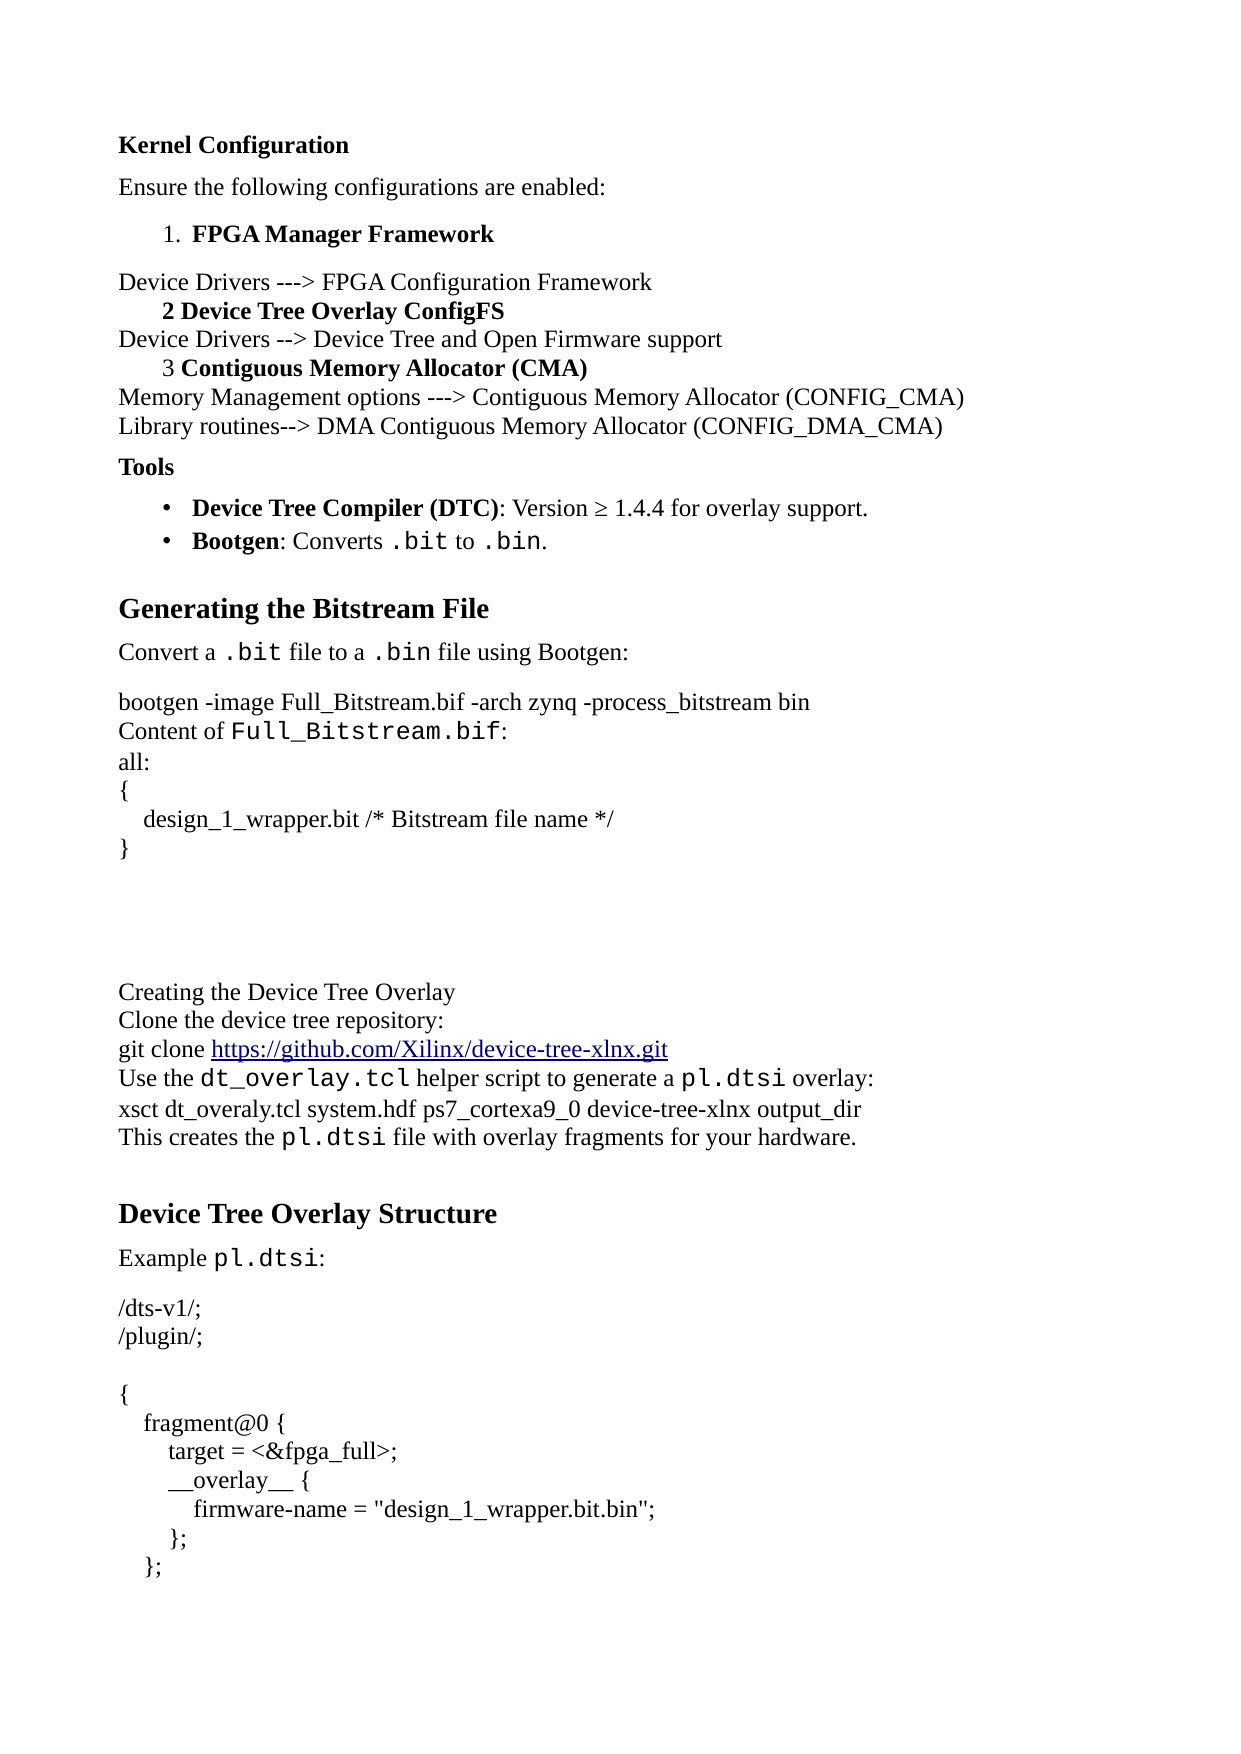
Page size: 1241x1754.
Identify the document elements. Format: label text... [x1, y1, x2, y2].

text Library routines--> DMA Contiguous Memory Allocator (CONFIG_DMA_CMA) [118, 411, 1122, 439]
text Ensure the following configurations are enabled: [118, 172, 1122, 201]
text { [118, 1379, 1122, 1408]
text Memory Management options ---> Contiguous Memory Allocator (CONFIG_CMA) [118, 382, 1122, 411]
text __overlay__ { [118, 1465, 1122, 1494]
text This creates the pl.dtsi file with overlay fragments for your hardware. [118, 1122, 1122, 1153]
text Convert a .bit file to a .bin file using Bootgen: [118, 637, 1122, 668]
subtitle Generating the Bitstream File [118, 591, 1122, 624]
text Device Drivers ---> FPGA Configuration Framework [118, 267, 1122, 296]
text fragment@0 { [118, 1408, 1122, 1436]
text /dts-v1/; [118, 1293, 1122, 1321]
text }; [118, 1551, 1122, 1580]
text 3 Contiguous Memory Allocator (CMA) [118, 353, 1122, 382]
text design_1_wrapper.bit /* Bitstream file name */ [118, 804, 1122, 833]
text bootgen -image Full_Bitstream.bif -arch zynq -process_bitstream bin [118, 687, 1122, 716]
text git clone https://github.com/Xilinx/device-tree-xlnx.git [118, 1034, 1122, 1063]
text Creating the Device Tree Overlay [118, 977, 1122, 1005]
text { [118, 775, 1122, 804]
text Example pl.dtsi: [118, 1243, 1122, 1273]
list Bootgen: Converts .bit to .bin. [162, 526, 1122, 557]
text /plugin/; [118, 1321, 1122, 1350]
subtitle Device Tree Overlay Structure [118, 1197, 1122, 1230]
text target = <&fpga_full>; [118, 1436, 1122, 1465]
text } [118, 833, 1122, 862]
text Device Drivers --> Device Tree and Open Firmware support [118, 324, 1122, 353]
text 2 Device Tree Overlay ConfigFS [118, 296, 1122, 324]
subtitle Tools [118, 452, 1122, 481]
text Content of Full_Bitstream.bif: [118, 716, 1122, 747]
text Clone the device tree repository: [118, 1005, 1122, 1034]
text firmware-name = "design_1_wrapper.bit.bin"; [118, 1494, 1122, 1523]
subtitle Kernel Configuration [118, 131, 1122, 159]
text Use the dt_overlay.tcl helper script to generate a pl.dtsi overlay: [118, 1063, 1122, 1094]
text all: [118, 747, 1122, 775]
text xsct dt_overaly.tcl system.hdf ps7_cortexa9_0 device-tree-xlnx output_dir [118, 1094, 1122, 1122]
list FPGA Manager Framework [162, 219, 1122, 248]
list Device Tree Compiler (DTC): Version ≥ 1.4.4 for overlay support. [162, 493, 1122, 522]
text }; [118, 1523, 1122, 1551]
